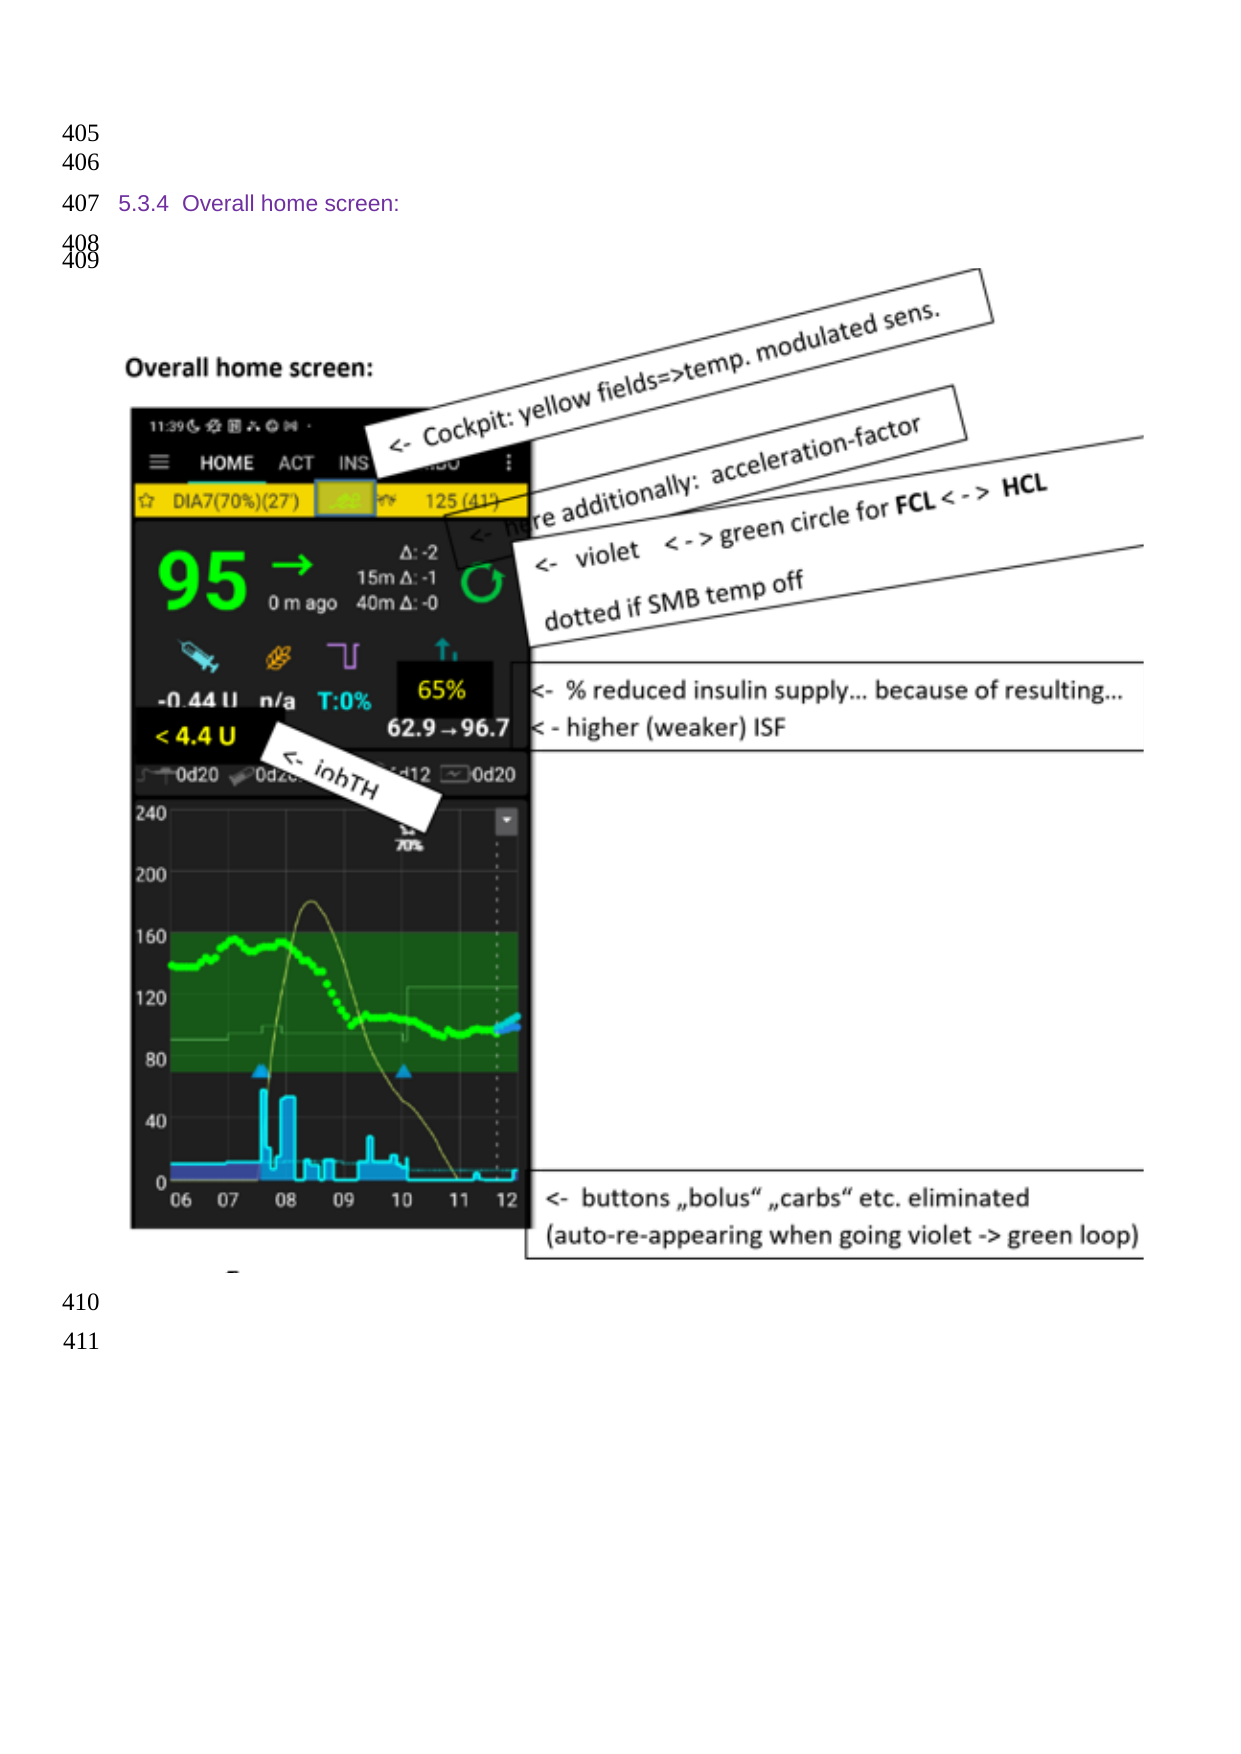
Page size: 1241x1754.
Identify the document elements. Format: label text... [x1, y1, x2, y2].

text 5.3.4 Overall home screen: (The violet FCL button might not yet be launched; bottom buttons can also be manually eliminated via AAPS Preferences/Overview/Buttons) [118, 190, 1122, 256]
